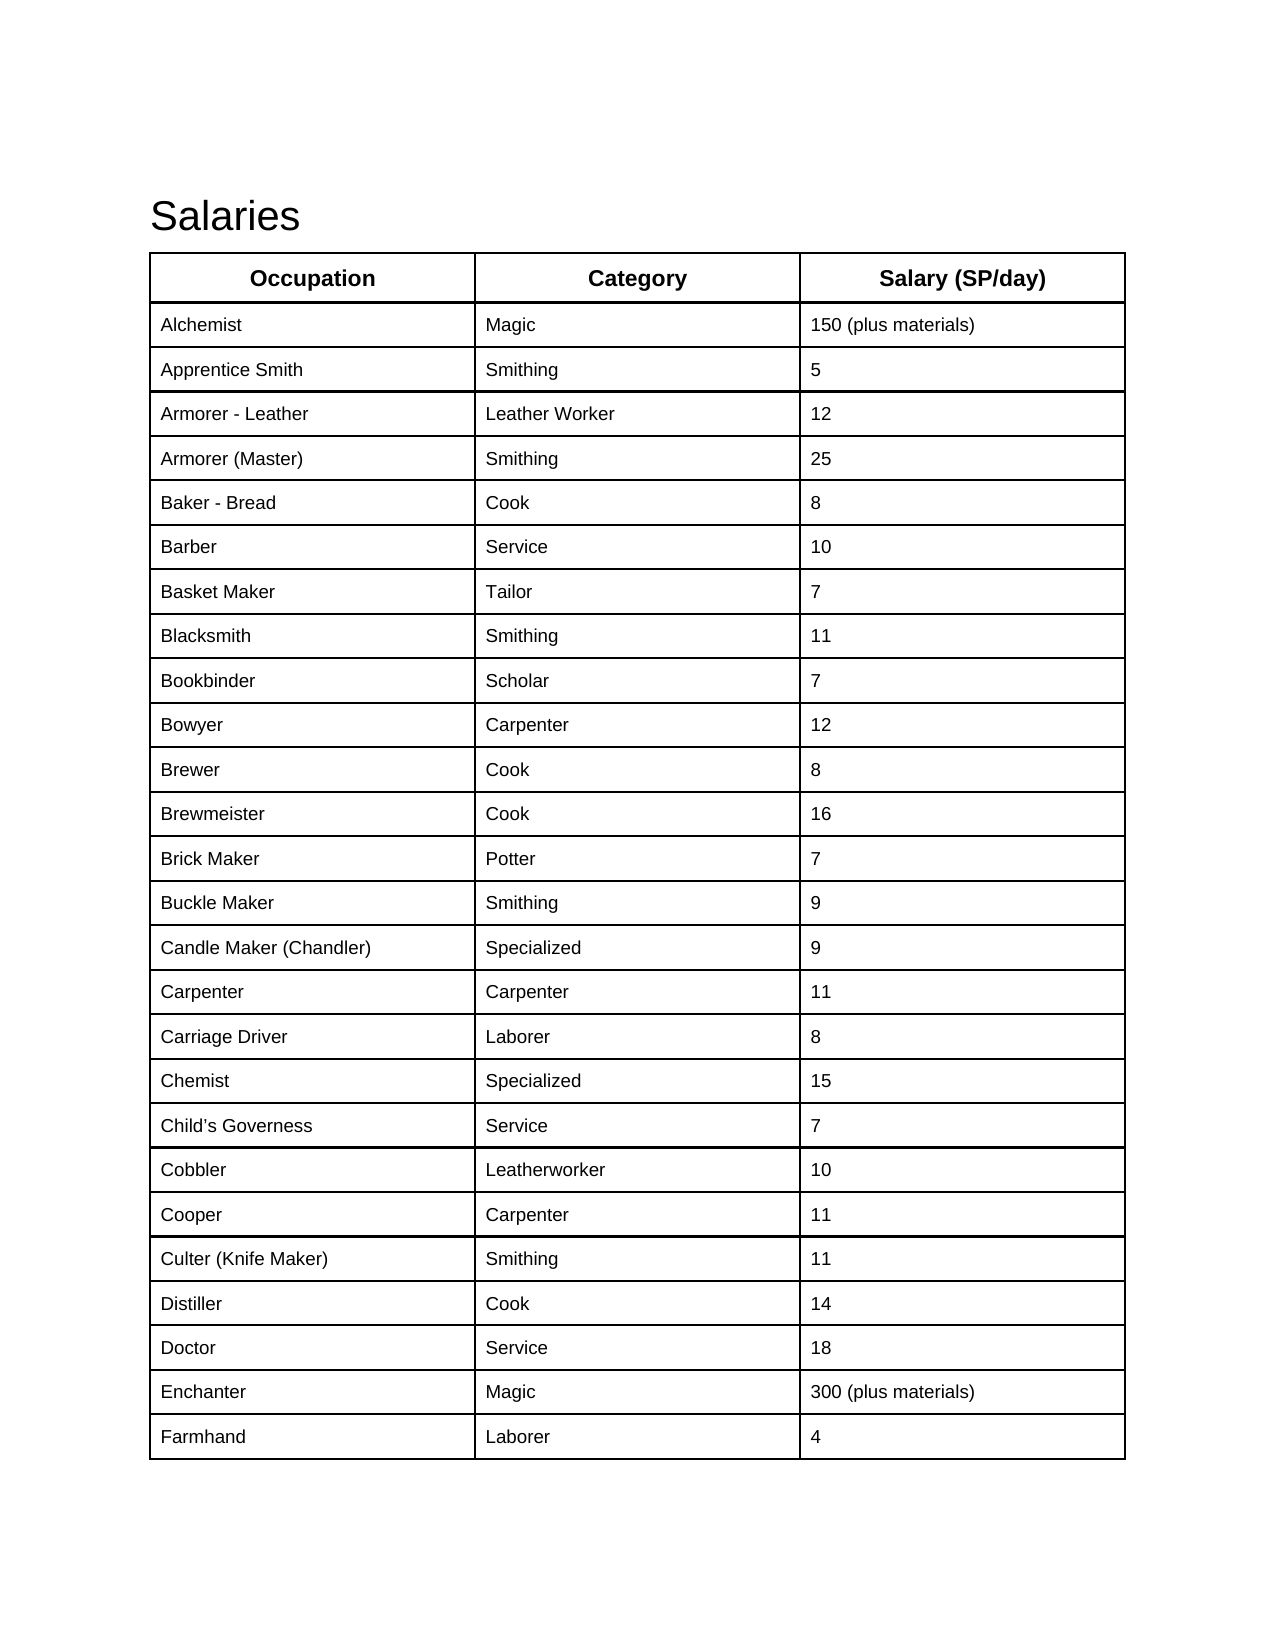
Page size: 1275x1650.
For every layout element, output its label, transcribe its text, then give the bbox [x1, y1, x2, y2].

table_cell 12 [801, 393, 1124, 435]
table_cell Smithing [476, 882, 799, 924]
table_cell 7 [801, 1104, 1124, 1146]
table_cell Blacksmith [151, 615, 474, 657]
table_cell Doctor [151, 1326, 474, 1369]
table_cell Culter (Knife Maker) [151, 1238, 474, 1280]
table_cell Service [476, 1104, 799, 1146]
table_cell Cook [476, 793, 799, 835]
table_cell Baker - Bread [151, 481, 474, 524]
table_cell Candle Maker (Chandler) [151, 926, 474, 968]
table_cell 16 [801, 793, 1124, 835]
table_cell Brewmeister [151, 793, 474, 835]
table_cell Smithing [476, 437, 799, 479]
table_cell Brick Maker [151, 837, 474, 879]
table_cell 9 [801, 926, 1124, 968]
table_cell 11 [801, 971, 1124, 1013]
table_cell Service [476, 1326, 799, 1369]
table_cell 11 [801, 1238, 1124, 1280]
table_cell 7 [801, 659, 1124, 702]
table_cell Laborer [476, 1415, 799, 1458]
table_cell 300 (plus materials) [801, 1371, 1124, 1413]
table_header Occupation [151, 254, 474, 301]
table_cell Basket Maker [151, 570, 474, 613]
table_cell Bookbinder [151, 659, 474, 702]
table_cell Smithing [476, 1238, 799, 1280]
table_cell Brewer [151, 748, 474, 791]
table_cell Chemist [151, 1060, 474, 1102]
table_cell 4 [801, 1415, 1124, 1458]
table_cell Cobbler [151, 1149, 474, 1191]
table_cell Cook [476, 748, 799, 791]
table_cell Carpenter [476, 704, 799, 746]
table_cell 11 [801, 615, 1124, 657]
table_cell 11 [801, 1193, 1124, 1235]
table_cell Scholar [476, 659, 799, 702]
table_cell Enchanter [151, 1371, 474, 1413]
table_cell 14 [801, 1282, 1124, 1324]
table_cell 150 (plus materials) [801, 304, 1124, 346]
table_cell 7 [801, 837, 1124, 879]
table_cell Leather Worker [476, 393, 799, 435]
table_cell 18 [801, 1326, 1124, 1369]
table_cell 5 [801, 348, 1124, 390]
table_cell Carpenter [151, 971, 474, 1013]
table_cell Barber [151, 526, 474, 568]
table_cell Magic [476, 1371, 799, 1413]
table_cell Armorer (Master) [151, 437, 474, 479]
table_cell Carpenter [476, 971, 799, 1013]
table_header Salary (SP/day) [801, 254, 1124, 301]
table_cell Specialized [476, 1060, 799, 1102]
table_cell Carriage Driver [151, 1015, 474, 1057]
table_cell Bowyer [151, 704, 474, 746]
table_cell Tailor [476, 570, 799, 613]
table_cell Smithing [476, 615, 799, 657]
table_cell Smithing [476, 348, 799, 390]
table_cell 7 [801, 570, 1124, 613]
table_cell 8 [801, 748, 1124, 791]
table_cell Magic [476, 304, 799, 346]
table_cell 9 [801, 882, 1124, 924]
table_cell 8 [801, 481, 1124, 524]
table_cell Farmhand [151, 1415, 474, 1458]
table_cell Apprentice Smith [151, 348, 474, 390]
table_cell Potter [476, 837, 799, 879]
table_cell Alchemist [151, 304, 474, 346]
table_cell Laborer [476, 1015, 799, 1057]
table_cell Cook [476, 1282, 799, 1324]
table_cell Cooper [151, 1193, 474, 1235]
table_cell 8 [801, 1015, 1124, 1057]
table_cell 10 [801, 526, 1124, 568]
table_cell Carpenter [476, 1193, 799, 1235]
table_cell Cook [476, 481, 799, 524]
table_cell 15 [801, 1060, 1124, 1102]
table_cell 10 [801, 1149, 1124, 1191]
table_cell Child’s Governess [151, 1104, 474, 1146]
table_cell Leatherworker [476, 1149, 799, 1191]
table_cell Distiller [151, 1282, 474, 1324]
subtitle Salaries [150, 192, 1125, 239]
table_cell Armorer - Leather [151, 393, 474, 435]
table_cell Service [476, 526, 799, 568]
table_cell Buckle Maker [151, 882, 474, 924]
table_cell 25 [801, 437, 1124, 479]
table_cell Specialized [476, 926, 799, 968]
table_header Category [476, 254, 799, 301]
table_cell 12 [801, 704, 1124, 746]
